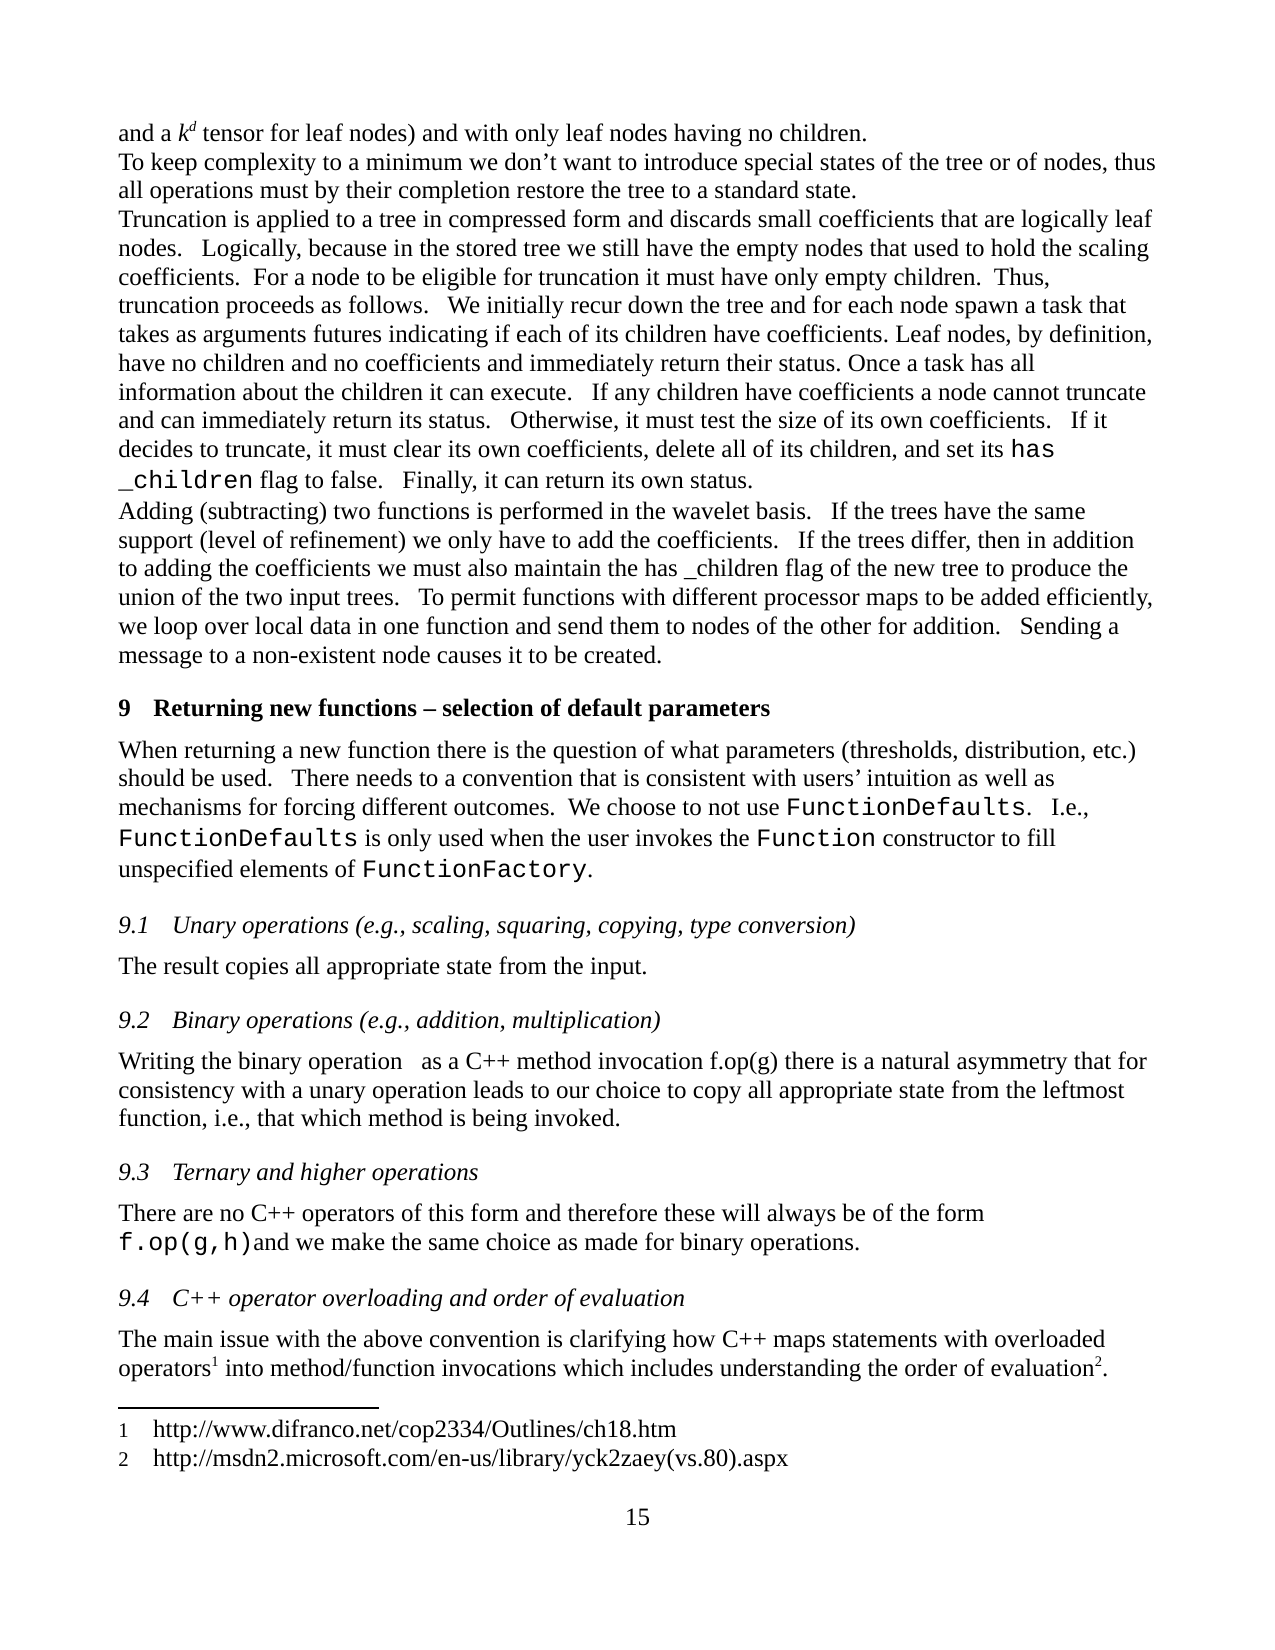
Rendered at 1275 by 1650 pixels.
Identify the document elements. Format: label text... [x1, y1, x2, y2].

text The result copies all appropriate state from the input. [118, 951, 1157, 980]
text When returning a new function there is the question of what parameters (thresholds, distribution, etc.) should be used. There needs to a convention that is consistent with users’ intuition as well as mechanisms for forcing different outcomes. We choose to not use FunctionDefaults. I.e., FunctionDefaults is only used when the user invokes the Function constructor to fill unspecified elements of FunctionFactory. [118, 735, 1157, 885]
subtitle Binary operations (e.g., addition, multiplication) [118, 1005, 1157, 1033]
subtitle Returning new functions – selection of default parameters [118, 693, 1157, 722]
text There are no C++ operators of this form and therefore these will always be of the form f.op(g,h)and we make the same choice as made for binary operations. [118, 1198, 1157, 1258]
text To keep complexity to a minimum we don’t want to introduce special states of the tree or of nodes, thus all operations must by their completion restore the tree to a standard state. [118, 147, 1157, 204]
text Truncation is applied to a tree in compressed form and discards small coefficients that are logically leaf nodes. Logically, because in the stored tree we still have the empty nodes that used to hold the scaling coefficients. For a node to be eligible for truncation it must have only empty children. Thus, truncation proceeds as follows. We initially recur down the tree and for each node spawn a task that takes as arguments futures indicating if each of its children have coefficients. Leaf nodes, by definition, have no children and no coefficients and immediately return their status. Once a task has all information about the children it can execute. If any children have coefficients a node cannot truncate and can immediately return its status. Otherwise, it must test the size of its own coefficients. If it decides to truncate, it must clear its own coefficients, delete all of its children, and set its has _children flag to false. Finally, it can return its own status. [118, 204, 1157, 496]
text http://msdn2.microsoft.com/en-us/library/yck2zaey(vs.80).aspx [118, 1443, 1157, 1472]
subtitle Ternary and higher operations [118, 1157, 1157, 1186]
subtitle Unary operations (e.g., scaling, squaring, copying, type conversion) [118, 910, 1157, 938]
text and a kd tensor for leaf nodes) and with only leaf nodes having no children. [118, 118, 1157, 147]
subtitle C++ operator overloading and order of evaluation [118, 1283, 1157, 1312]
text Writing the binary operation as a C++ method invocation f.op(g) there is a natural asymmetry that for consistency with a unary operation leads to our choice to copy all appropriate state from the leftmost function, i.e., that which method is being invoked. [118, 1046, 1157, 1132]
text The main issue with the above convention is clarifying how C++ maps statements with overloaded operators into method/function invocations which includes understanding the order of evaluation. Overloading does not change the precedence or associativity of an operator. [118, 1324, 1157, 1382]
text http://www.difranco.net/cop2334/Outlines/ch18.htm [118, 1414, 1157, 1443]
text Adding (subtracting) two functions is performed in the wavelet basis. If the trees have the same support (level of refinement) we only have to add the coefficients. If the trees differ, then in addition to adding the coefficients we must also maintain the has _children flag of the new tree to produce the union of the two input trees. To permit functions with different processor maps to be added efficiently, we loop over local data in one function and send them to nodes of the other for addition. Sending a message to a non-existent node causes it to be created. [118, 496, 1157, 668]
